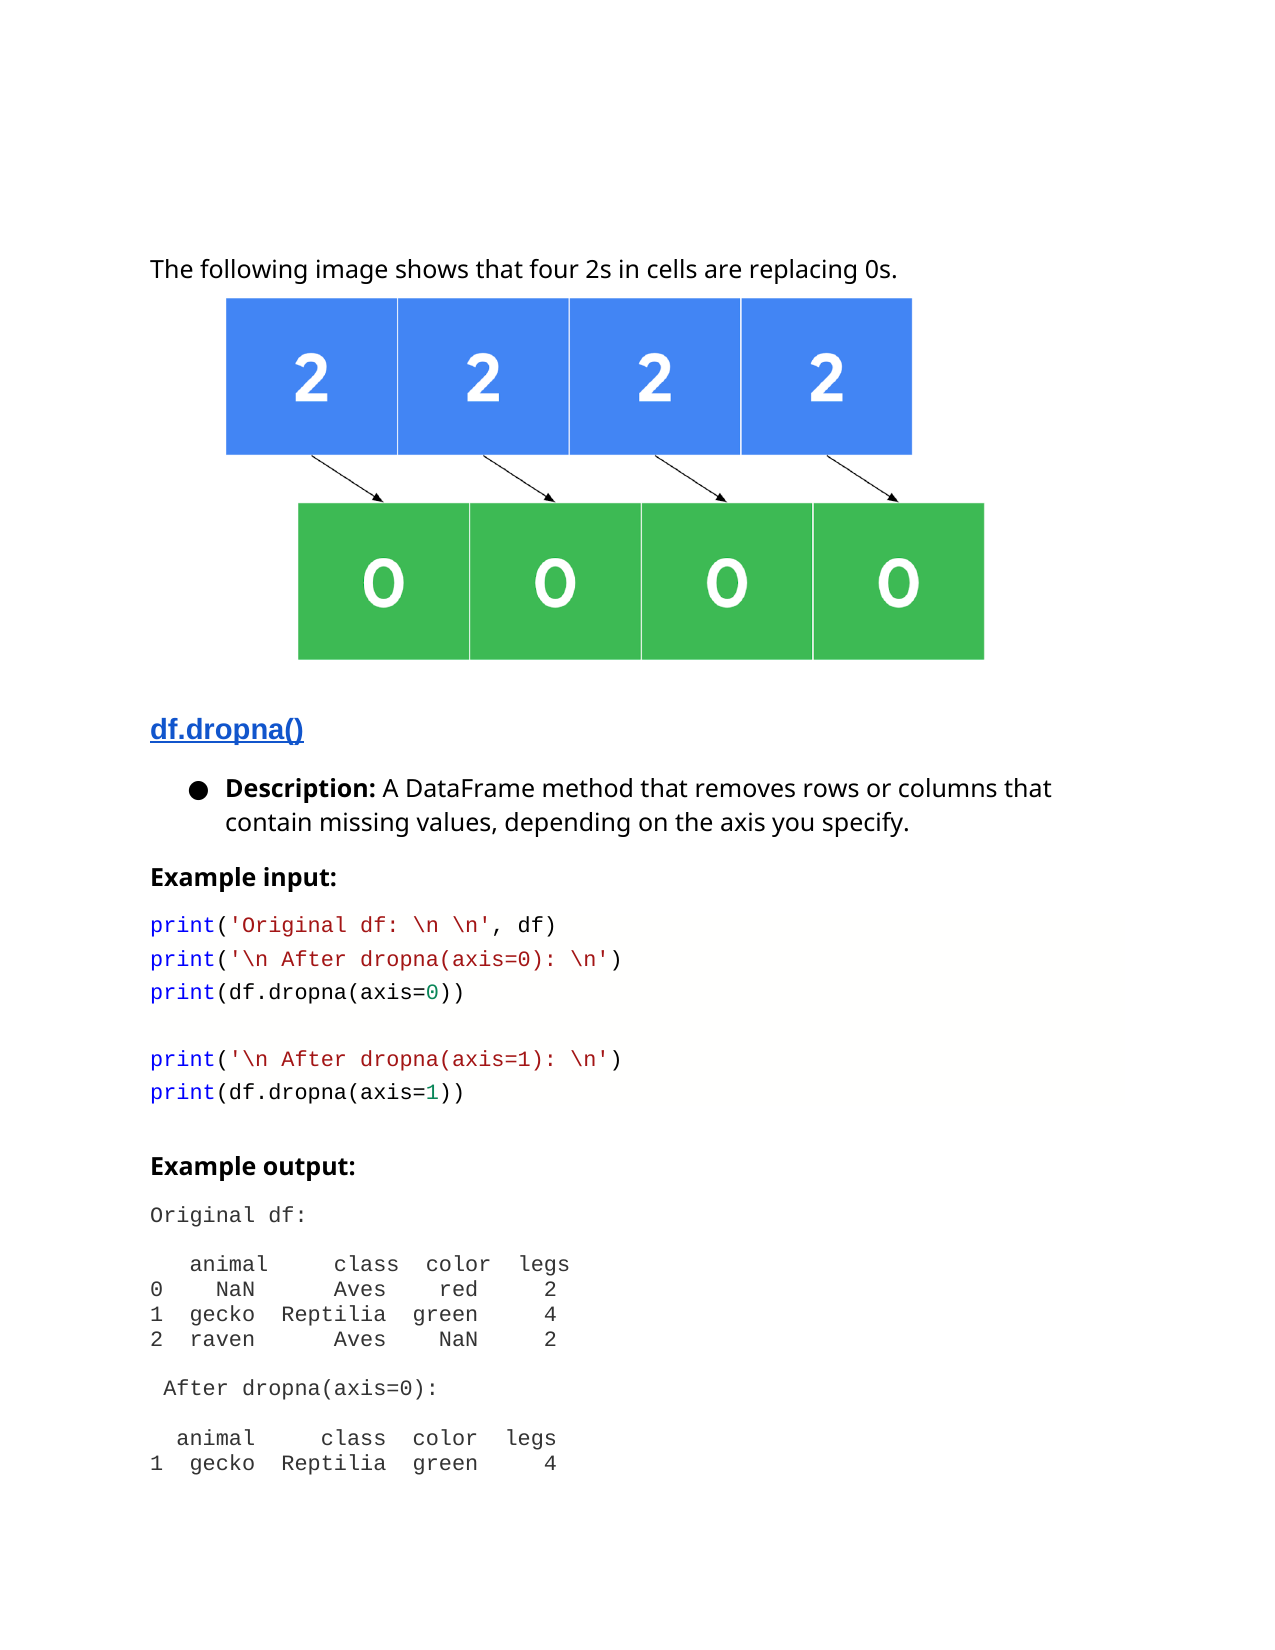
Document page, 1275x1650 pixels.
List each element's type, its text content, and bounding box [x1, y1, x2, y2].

text After dropna(axis=0): [150, 1377, 1125, 1402]
text 1 gecko Reptilia green 4 [150, 1303, 1125, 1328]
text Example output: [150, 1149, 1125, 1183]
text print('\n After dropna(axis=0): \n') [150, 948, 1125, 973]
text The following image shows that four 2s in cells are replacing 0s. [150, 252, 1125, 286]
list Description: A DataFrame method that removes rows or columns that contain missing values, depending on the axis you specify. [187, 771, 1125, 839]
text print('Original df: \n \n', df) [150, 914, 1125, 939]
subtitle df.dropna() [150, 712, 1125, 745]
text animal class color legs [150, 1253, 1125, 1278]
text print(df.dropna(axis=1)) [150, 1082, 1125, 1106]
text 2 raven Aves NaN 2 [150, 1328, 1125, 1353]
text Example input: [150, 859, 1125, 893]
text 0 NaN Aves red 2 [150, 1278, 1125, 1303]
text Original df: [150, 1204, 1125, 1229]
picture [150, 286, 1125, 666]
text print(df.dropna(axis=0)) [150, 981, 1125, 1006]
text print('\n After dropna(axis=1): \n') [150, 1048, 1125, 1073]
text animal class color legs [150, 1427, 1125, 1452]
text 1 gecko Reptilia green 4 [150, 1452, 1125, 1477]
